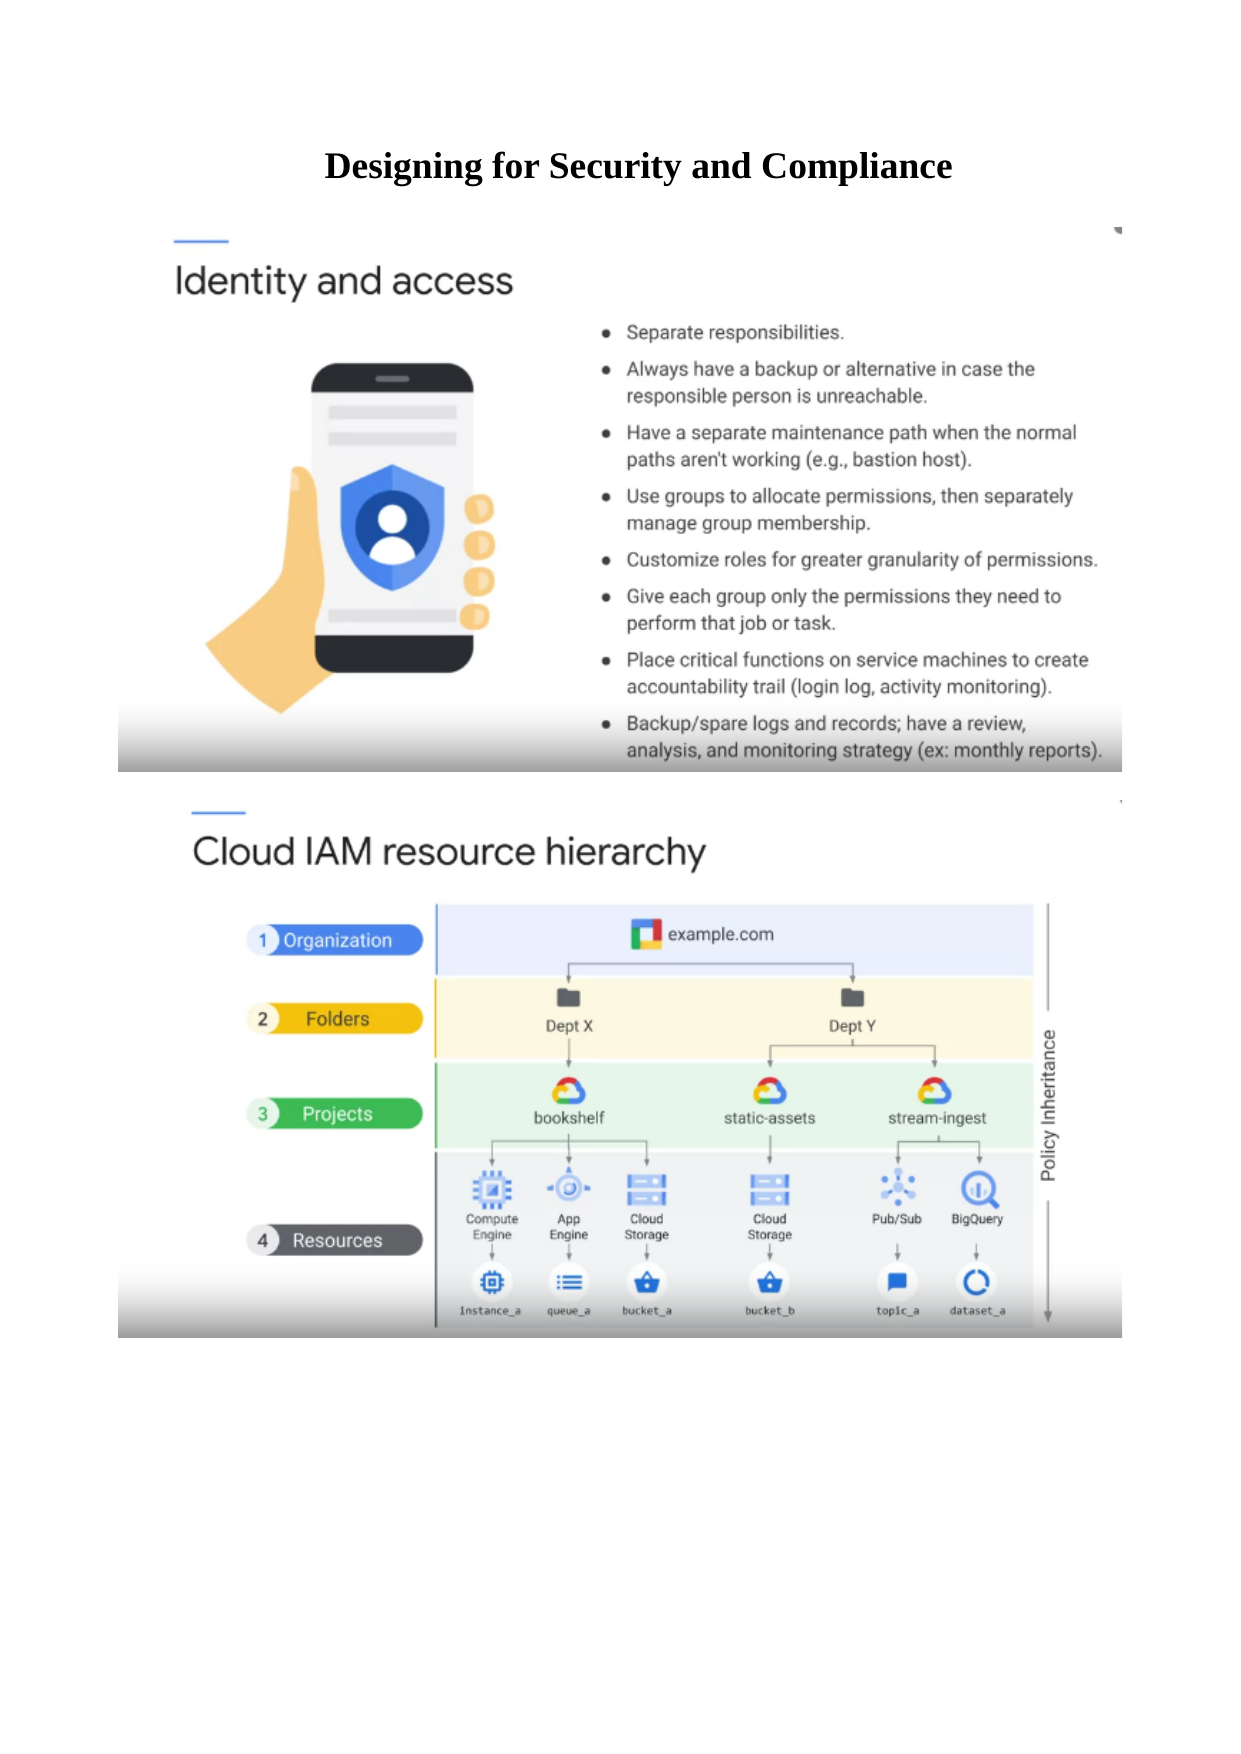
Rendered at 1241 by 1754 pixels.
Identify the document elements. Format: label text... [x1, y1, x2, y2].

subtitle Designing for Security and Compliance [118, 143, 1122, 186]
picture [118, 227, 1123, 772]
picture [118, 800, 1123, 1338]
